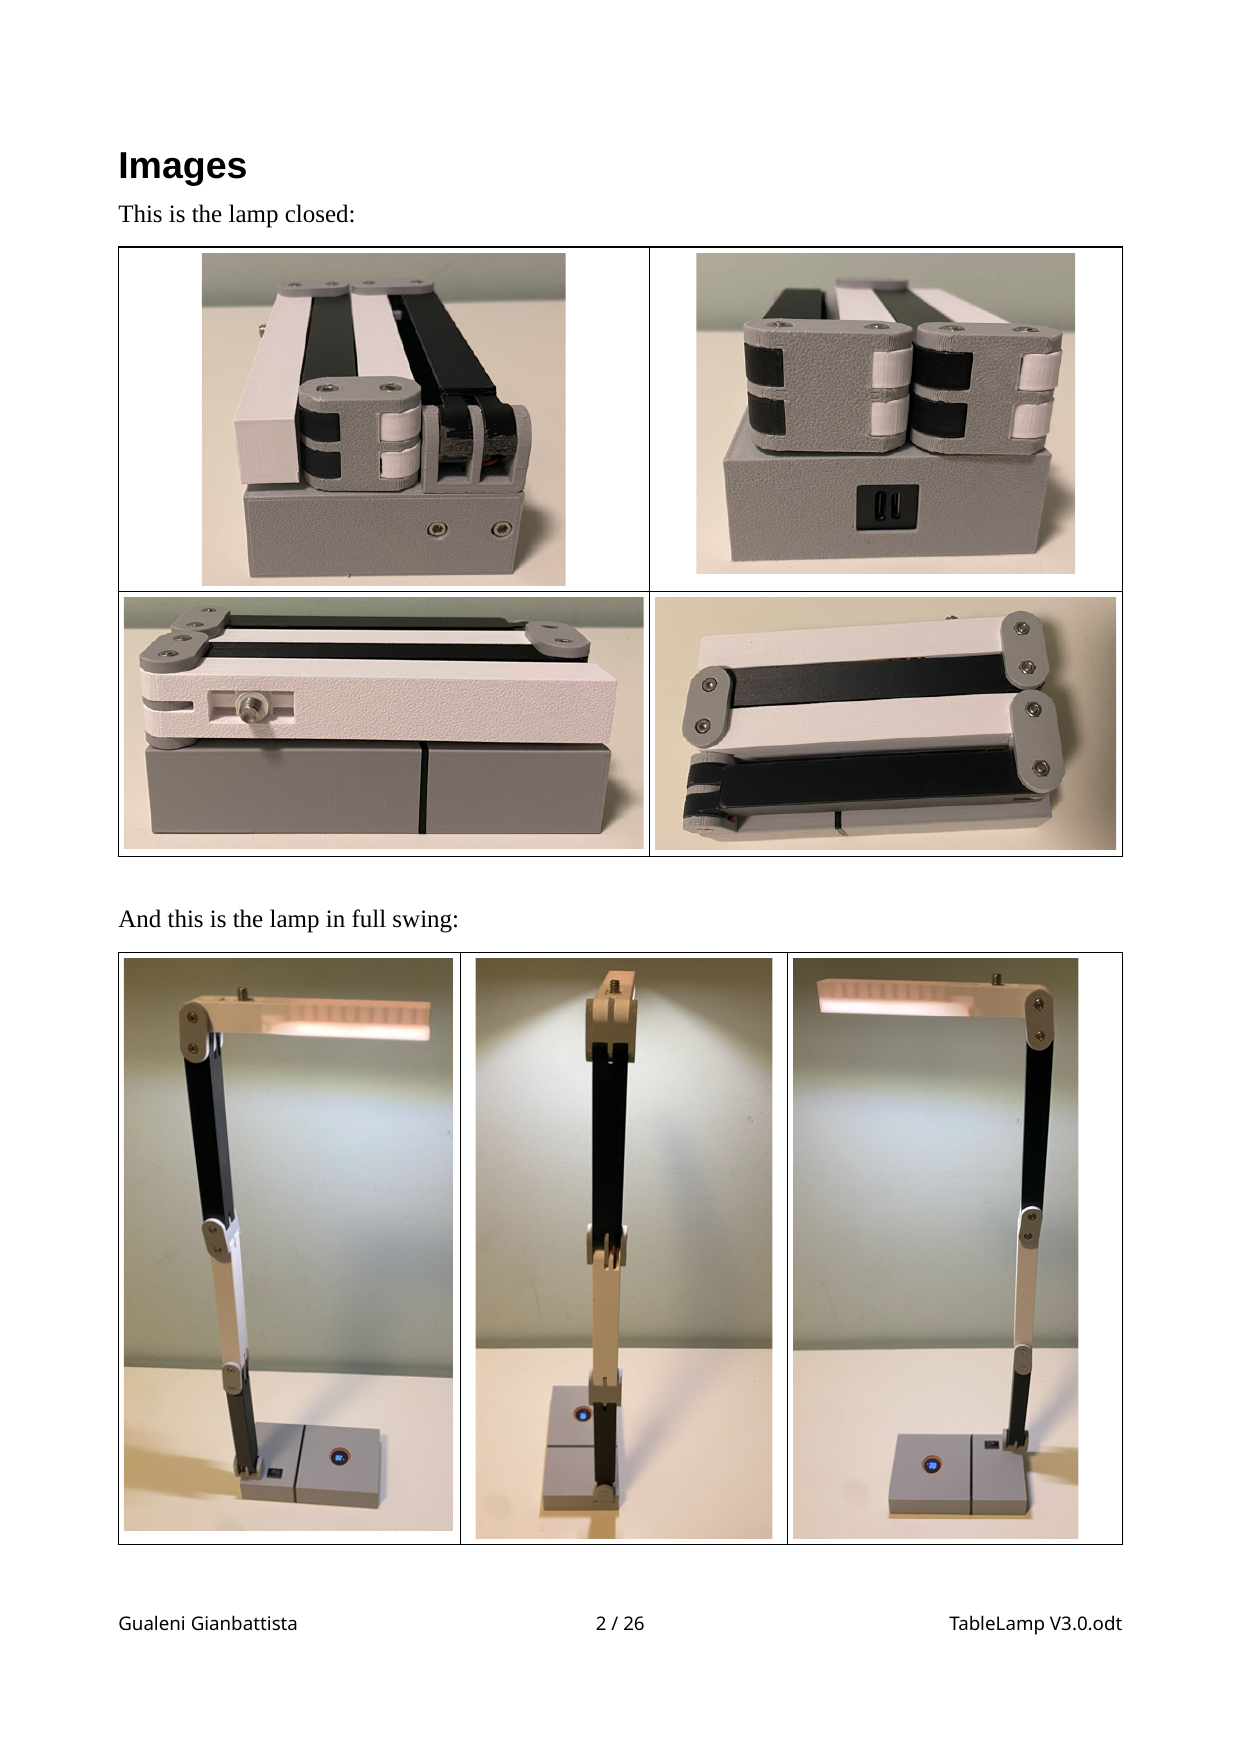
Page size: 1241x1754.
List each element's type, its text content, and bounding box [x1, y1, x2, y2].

picture [475, 958, 773, 1539]
table_header [119, 953, 460, 1544]
table_header [788, 953, 1122, 1544]
picture [696, 253, 1075, 574]
table_cell [650, 592, 1122, 856]
picture [123, 958, 453, 1531]
picture [793, 958, 1079, 1539]
table_header [461, 953, 787, 1544]
table_header [119, 248, 649, 591]
table_header [650, 248, 1122, 591]
table_cell [119, 592, 649, 856]
picture [201, 253, 566, 586]
subtitle Images [118, 143, 1122, 186]
text And this is the lamp in full swing: [118, 904, 1122, 933]
text This is the lamp closed: [118, 199, 1122, 227]
picture [123, 597, 644, 849]
picture [655, 597, 1117, 850]
